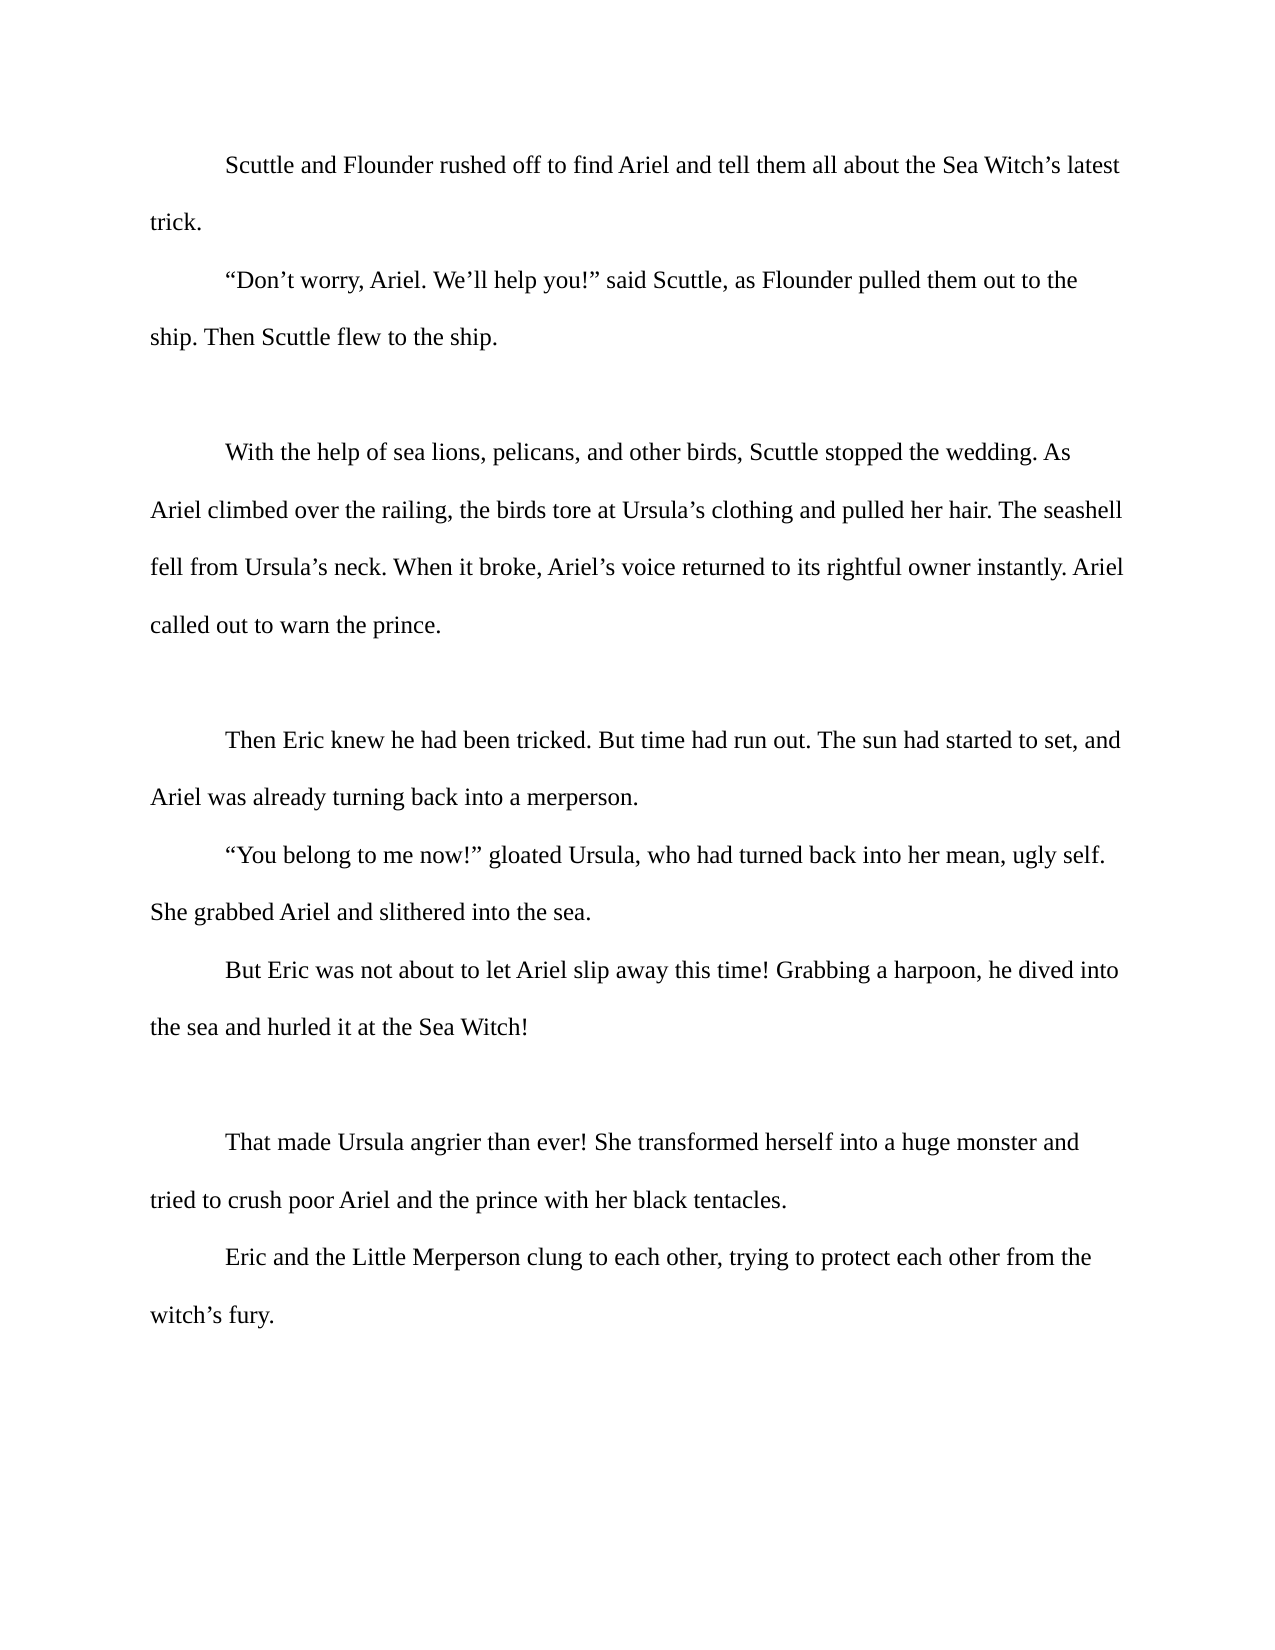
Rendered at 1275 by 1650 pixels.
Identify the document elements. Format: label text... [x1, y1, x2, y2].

text With the help of sea lions, pelicans, and other birds, Scuttle stopped the wedding. As Ariel climbed over the railing, the birds tore at Ursula’s clothing and pulled her hair. The seashell fell from Ursula’s neck. When it broke, Ariel’s voice returned to its rightful owner instantly. Ariel called out to warn the prince. [150, 437, 1125, 639]
text Eric and the Little Merperson clung to each other, trying to protect each other from the witch’s fury. [150, 1242, 1125, 1329]
text That made Ursula angrier than ever! She transformed herself into a huge monster and tried to crush poor Ariel and the prince with her black tentacles. [150, 1127, 1125, 1214]
text “Don’t worry, Ariel. We’ll help you!” said Scuttle, as Flounder pulled them out to the ship. Then Scuttle flew to the ship. [150, 265, 1125, 351]
text “You belong to me now!” gloated Ursula, who had turned back into her mean, ugly self. She grabbed Ariel and slithered into the sea. [150, 840, 1125, 926]
text But Eric was not about to let Ariel slip away this time! Grabbing a harpoon, he dived into the sea and hurled it at the Sea Witch! [150, 955, 1125, 1041]
text Then Eric knew he had been tricked. But time had run out. The sun had started to set, and Ariel was already turning back into a merperson. [150, 725, 1125, 811]
text Scuttle and Flounder rushed off to find Ariel and tell them all about the Sea Witch’s latest trick. [150, 150, 1125, 236]
